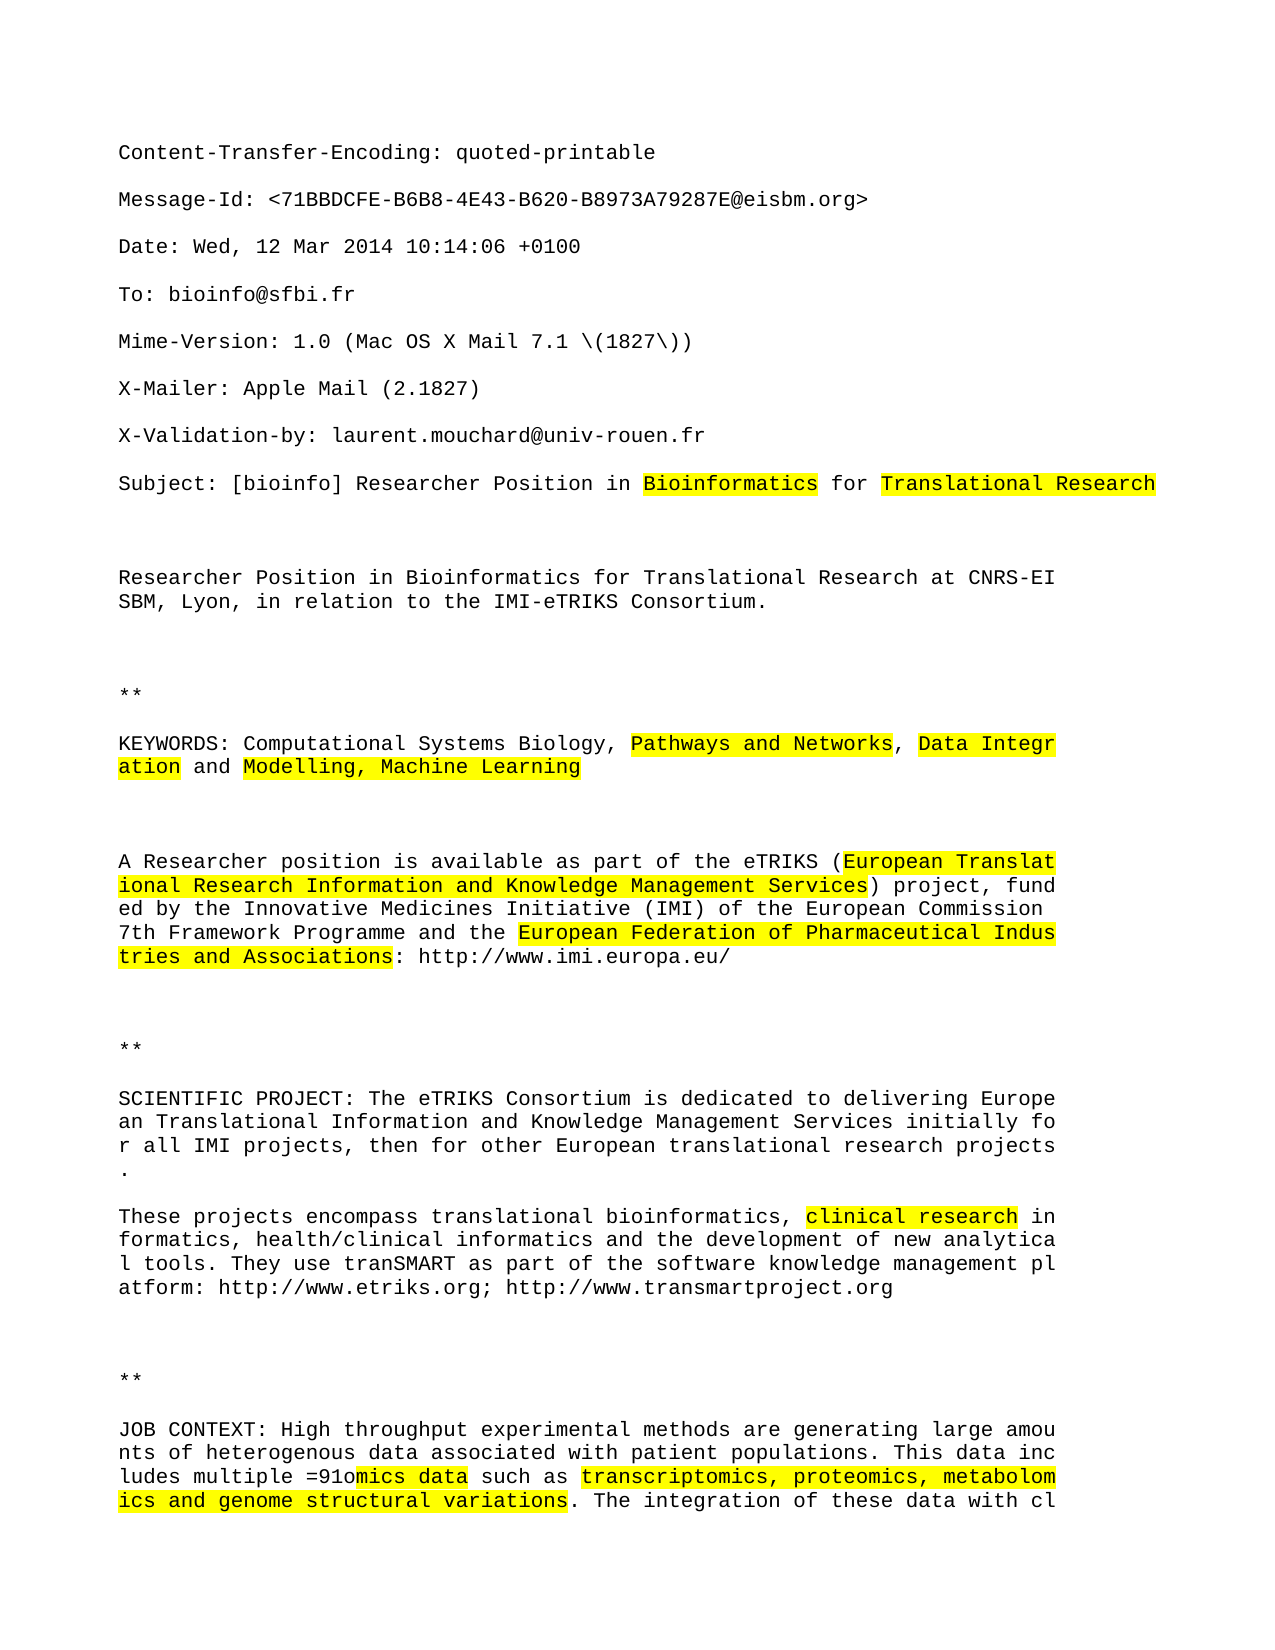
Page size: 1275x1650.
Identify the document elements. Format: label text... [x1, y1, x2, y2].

text an Translational Information and Knowledge Management Services initially fo [118, 1111, 1157, 1135]
text SCIENTIFIC PROJECT: The eTRIKS Consortium is dedicated to delivering Europe [118, 1088, 1157, 1111]
text ional Research Information and Knowledge Management Services) project, fund [118, 875, 1157, 898]
text Researcher Position in Bioinformatics for Translational Research at CNRS-EI [118, 567, 1157, 591]
text ation and Modelling, Machine Learning [118, 757, 1157, 780]
text tries and Associations: http://www.imi.europa.eu/ [118, 946, 1157, 969]
text atform: http://www.etriks.org; http://www.transmartproject.org [118, 1277, 1157, 1300]
text Date: Wed, 12 Mar 2014 10:14:06 +0100 [118, 236, 1157, 260]
text X-Validation-by: laurent.mouchard@univ-rouen.fr [118, 426, 1157, 449]
text To: bioinfo@sfbi.fr [118, 284, 1157, 307]
text r all IMI projects, then for other European translational research projects [118, 1135, 1157, 1158]
text Mime-Version: 1.0 (Mac OS X Mail 7.1 \(1827\)) [118, 331, 1157, 354]
text Subject: [bioinfo] Researcher Position in Bioinformatics for Translational Research [118, 473, 1157, 496]
text ics and genome structural variations. The integration of these data with cl [118, 1489, 1157, 1513]
text formatics, health/clinical informatics and the development of new analytica [118, 1229, 1157, 1253]
text ** [118, 1371, 1157, 1395]
text X-Mailer: Apple Mail (2.1827) [118, 378, 1157, 402]
text l tools. They use tranSMART as part of the software knowledge management pl [118, 1253, 1157, 1277]
text KEYWORDS: Computational Systems Biology, Pathways and Networks, Data Integr [118, 733, 1157, 757]
text These projects encompass translational bioinformatics, clinical research in [118, 1206, 1157, 1229]
text A Researcher position is available as part of the eTRIKS (European Translat [118, 851, 1157, 875]
text ludes multiple =91omics data such as transcriptomics, proteomics, metabolom [118, 1466, 1157, 1489]
text nts of heterogenous data associated with patient populations. This data inc [118, 1442, 1157, 1466]
text ** [118, 686, 1157, 709]
text ed by the Innovative Medicines Initiative (IMI) of the European Commission [118, 898, 1157, 922]
text 7th Framework Programme and the European Federation of Pharmaceutical Indus [118, 922, 1157, 946]
text Message-Id: <71BBDCFE-B6B8-4E43-B620-B8973A79287E@eisbm.org> [118, 189, 1157, 213]
text ** [118, 1040, 1157, 1064]
text JOB CONTEXT: High throughput experimental methods are generating large amou [118, 1419, 1157, 1442]
text Content-Transfer-Encoding: quoted-printable [118, 142, 1157, 165]
text SBM, Lyon, in relation to the IMI-eTRIKS Consortium. [118, 591, 1157, 615]
text . [118, 1158, 1157, 1182]
